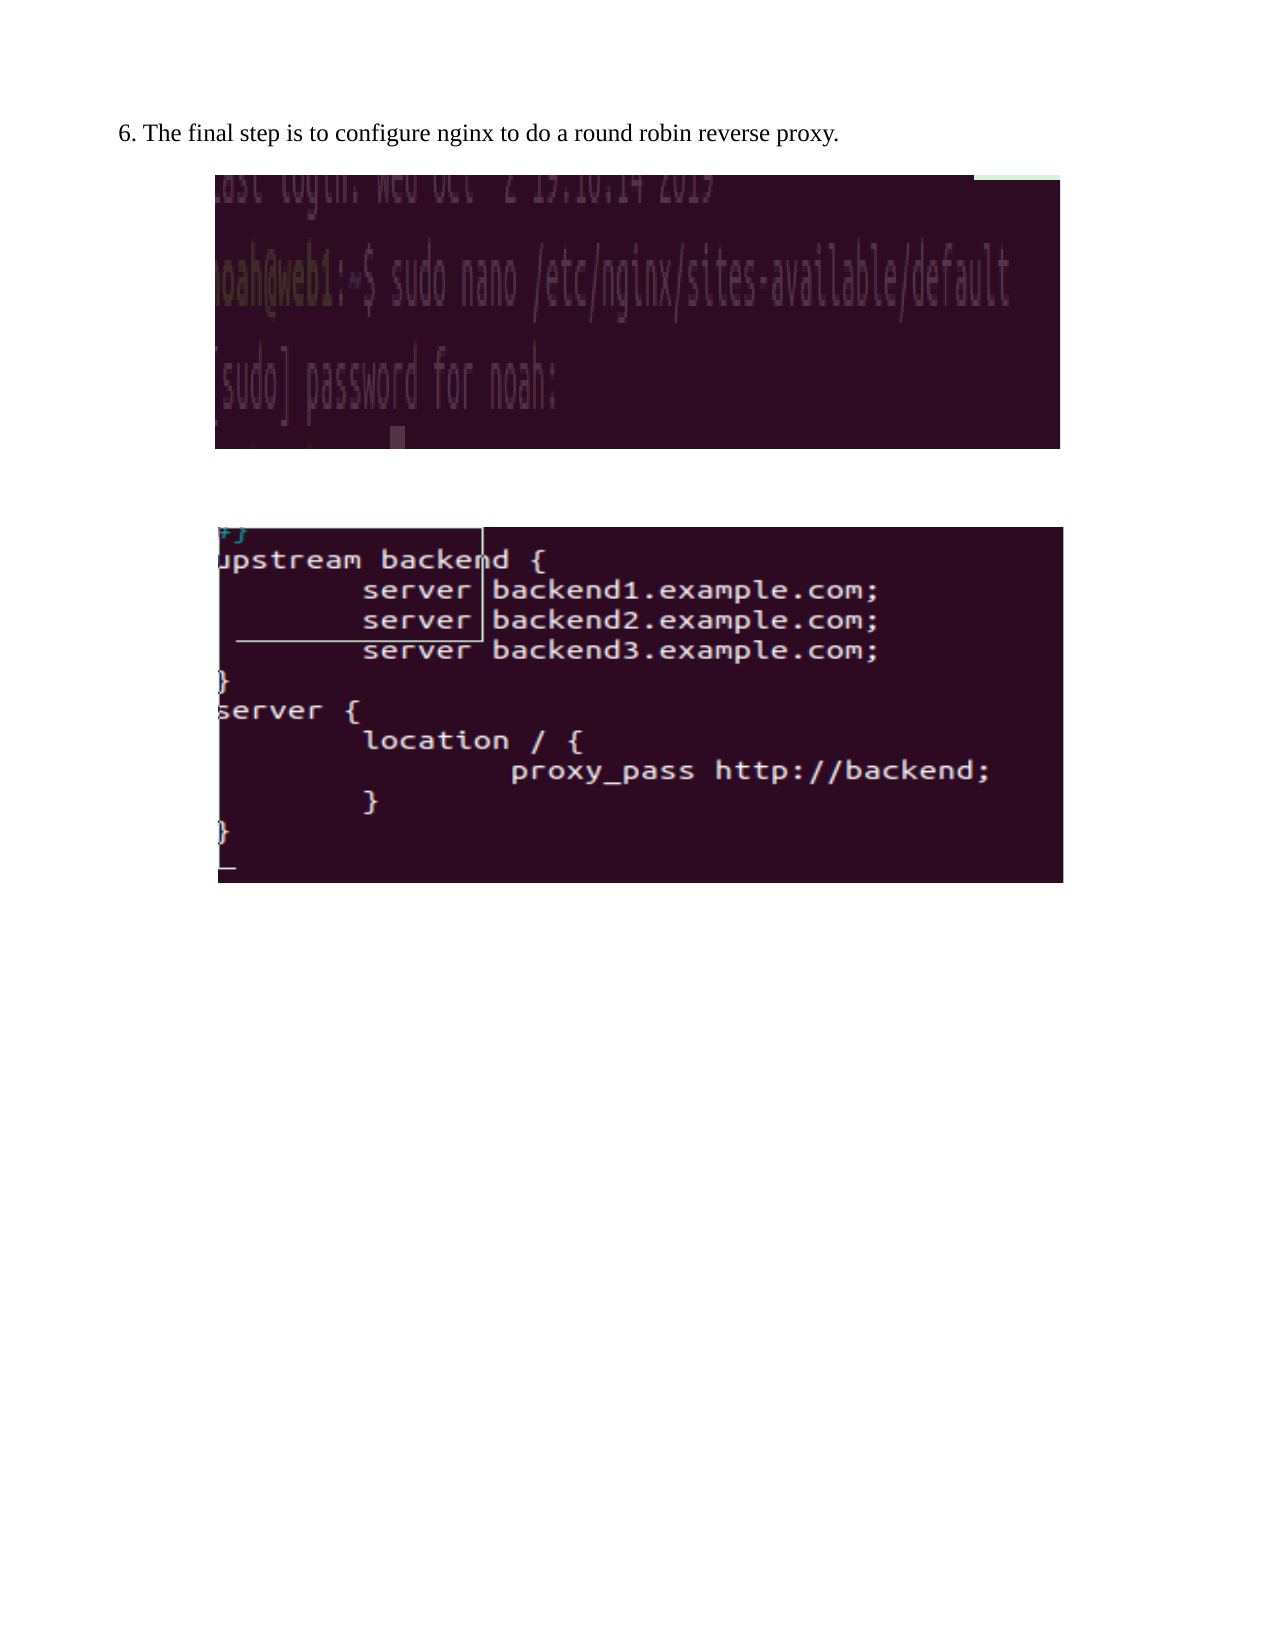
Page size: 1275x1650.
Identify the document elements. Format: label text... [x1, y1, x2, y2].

text 6. The final step is to configure nginx to do a round robin reverse proxy. [118, 118, 1157, 147]
picture [218, 527, 1064, 883]
picture [215, 175, 1061, 449]
